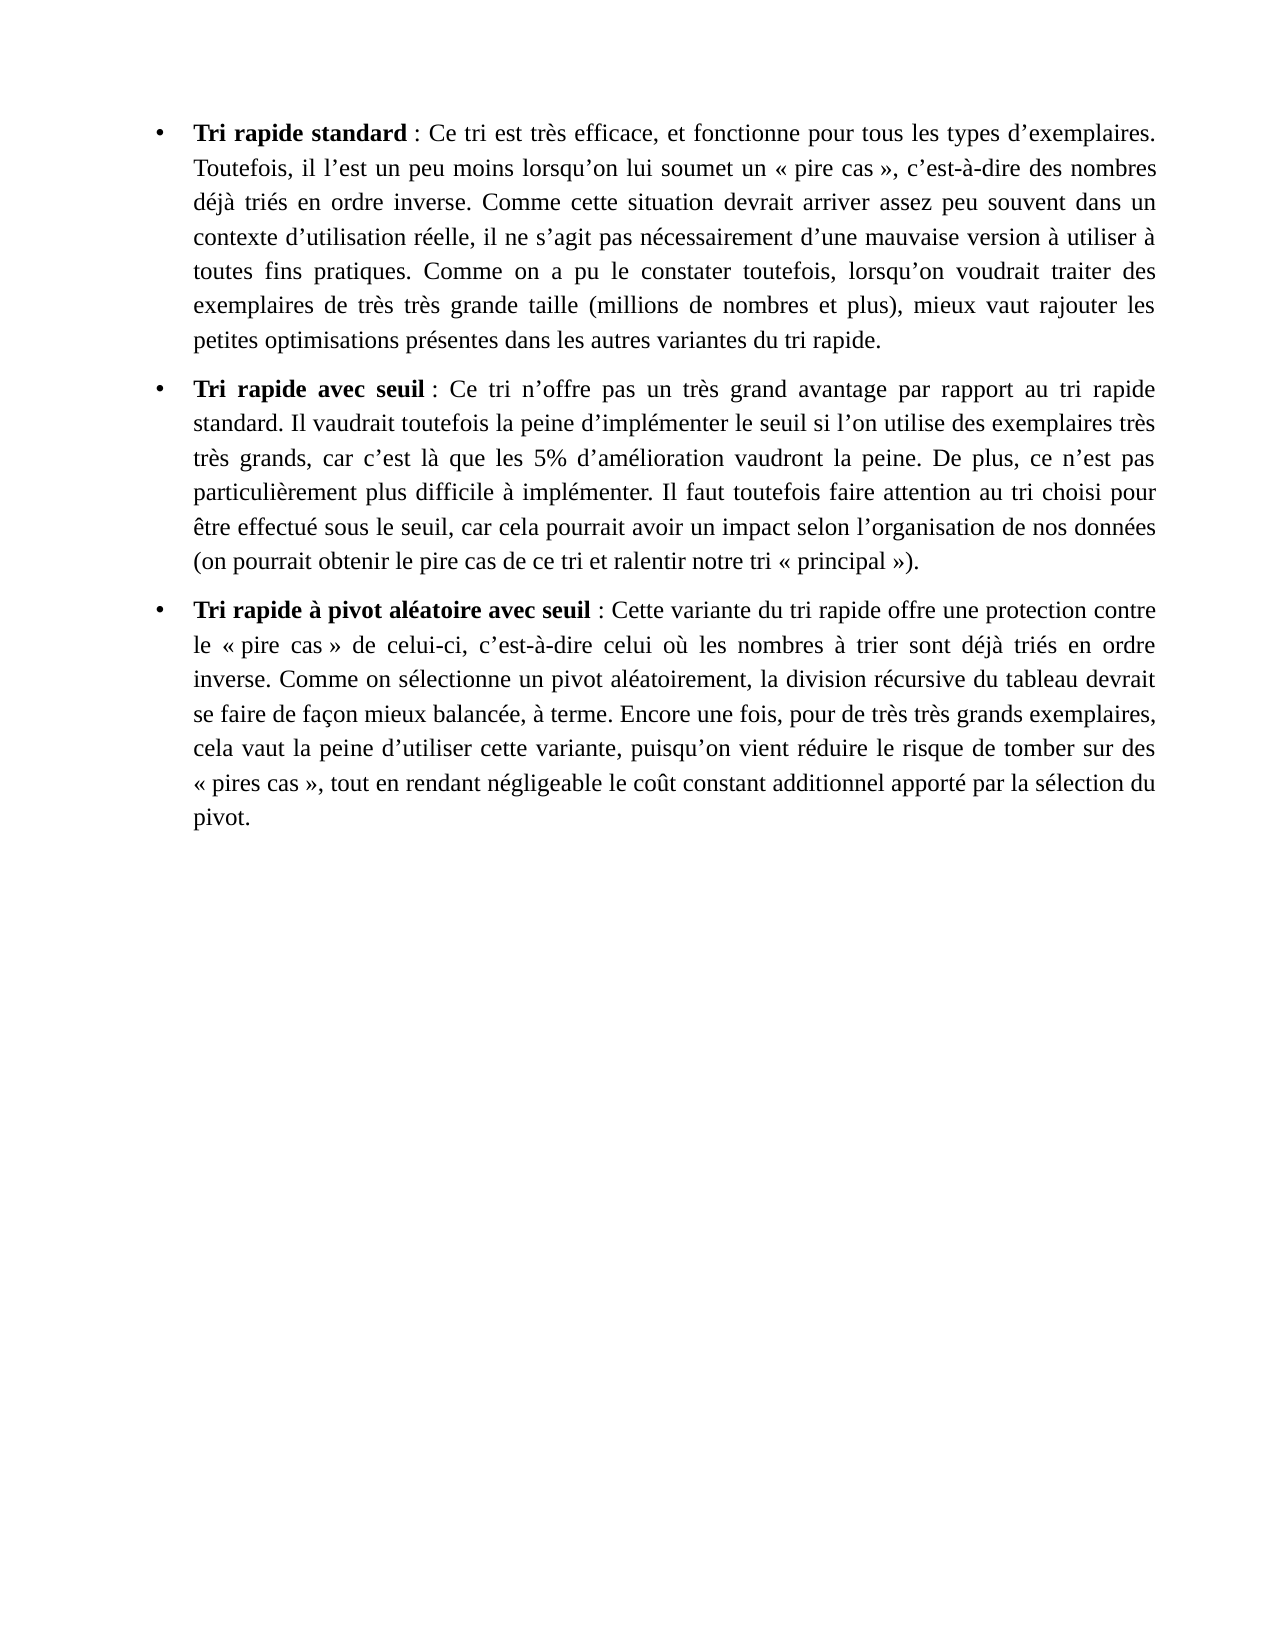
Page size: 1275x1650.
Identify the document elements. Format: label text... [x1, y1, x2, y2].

list Tri rapide à pivot aléatoire avec seuil : Cette variante du tri rapide offre une protection contre le « pire cas » de celui-ci, c’est-à-dire celui où les nombres à trier sont déjà triés en ordre inverse. Comme on sélectionne un pivot aléatoirement, la division récursive du tableau devrait se faire de façon mieux balancée, à terme. Encore une fois, pour de très très grands exemplaires, cela vaut la peine d’utiliser cette variante, puisqu’on vient réduire le risque de tomber sur des « pires cas », tout en rendant négligeable le coût constant additionnel apporté par la sélection du pivot. [156, 596, 1157, 831]
list Tri rapide avec seuil : Ce tri n’offre pas un très grand avantage par rapport au tri rapide standard. Il vaudrait toutefois la peine d’implémenter le seuil si l’on utilise des exemplaires très très grands, car c’est là que les 5% d’amélioration vaudront la peine. De plus, ce n’est pas particulièrement plus difficile à implémenter. Il faut toutefois faire attention au tri choisi pour être effectué sous le seuil, car cela pourrait avoir un impact selon l’organisation de nos données (on pourrait obtenir le pire cas de ce tri et ralentir notre tri « principal »). [156, 374, 1157, 575]
list Tri rapide standard : Ce tri est très efficace, et fonctionne pour tous les types d’exemplaires. Toutefois, il l’est un peu moins lorsqu’on lui soumet un « pire cas », c’est-à-dire des nombres déjà triés en ordre inverse. Comme cette situation devrait arriver assez peu souvent dans un contexte d’utilisation réelle, il ne s’agit pas nécessairement d’une mauvaise version à utiliser à toutes fins pratiques. Comme on a pu le constater toutefois, lorsqu’on voudrait traiter des exemplaires de très très grande taille (millions de nombres et plus), mieux vaut rajouter les petites optimisations présentes dans les autres variantes du tri rapide. [156, 118, 1157, 354]
